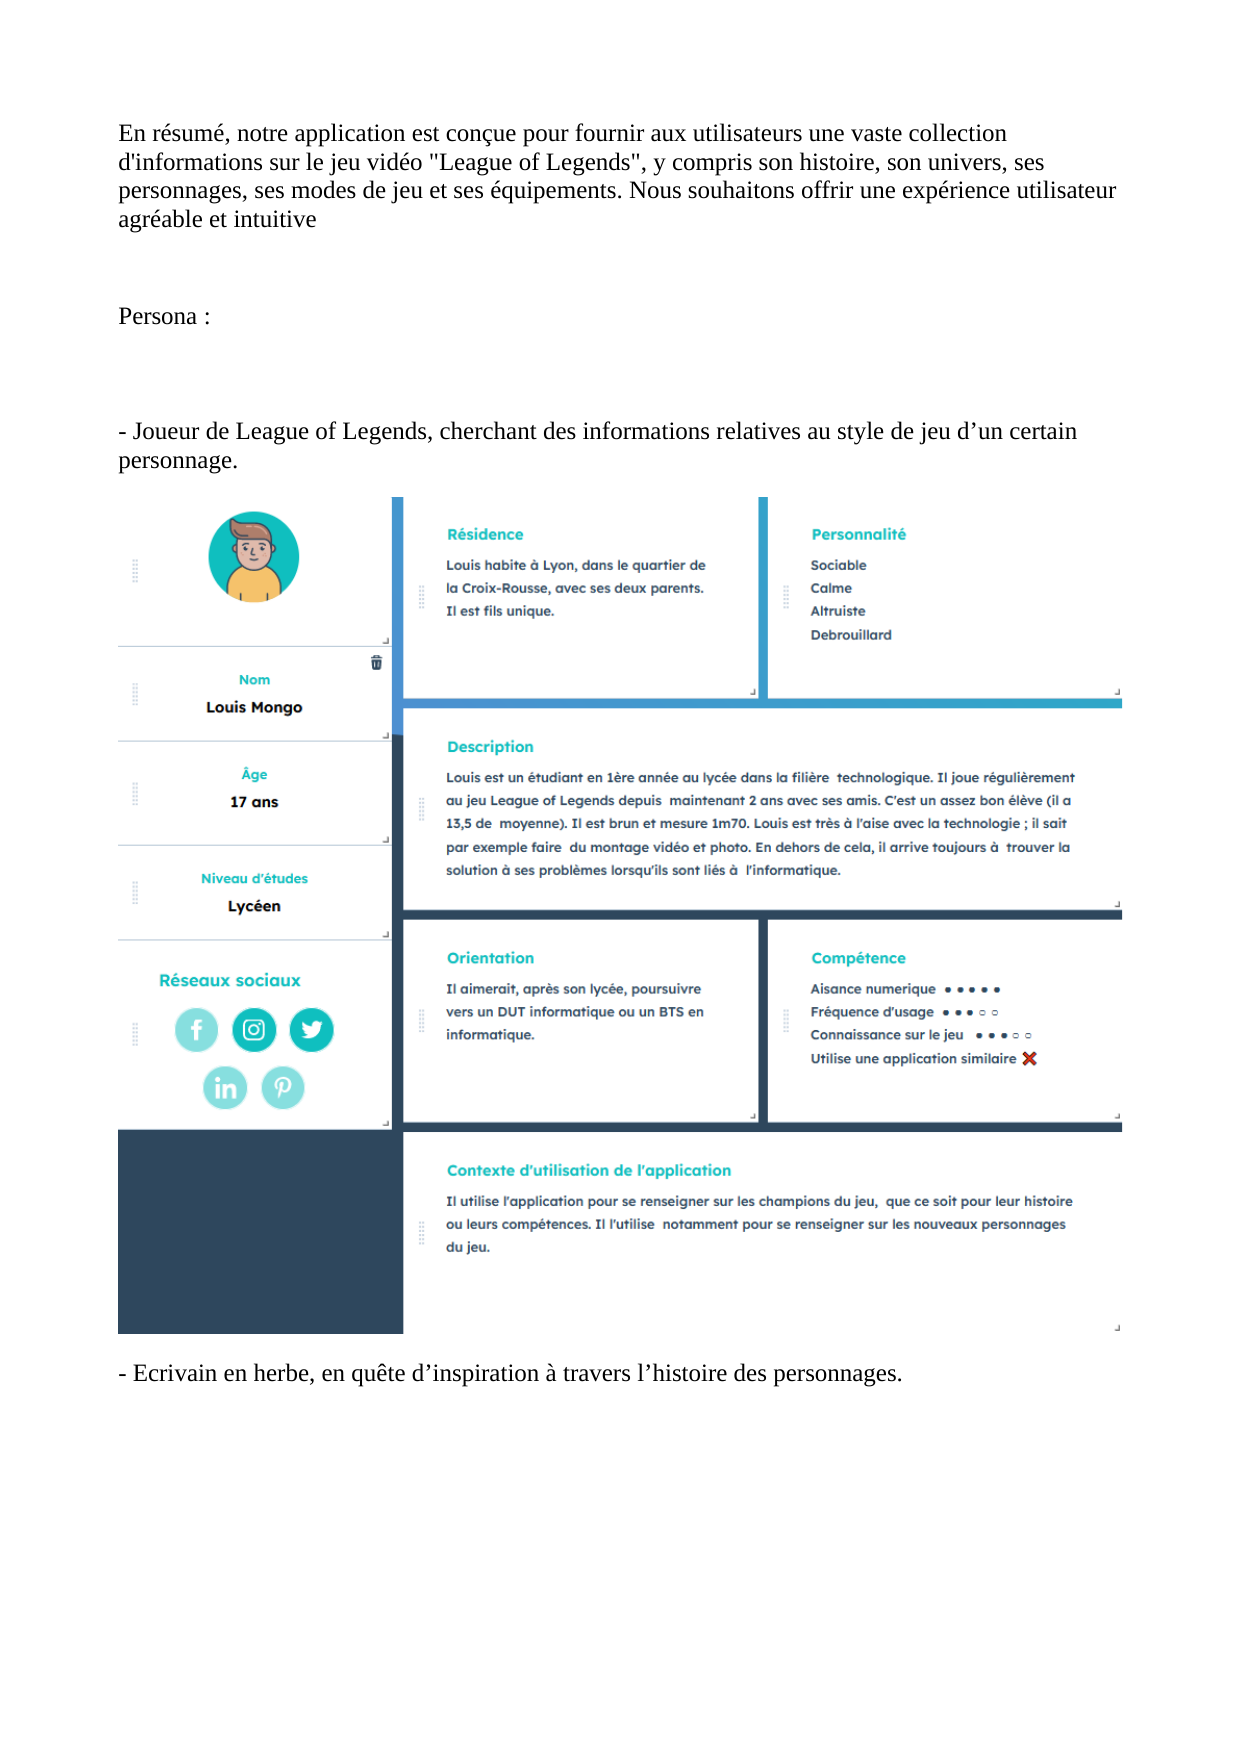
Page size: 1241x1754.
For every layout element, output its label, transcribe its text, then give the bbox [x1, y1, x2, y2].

text En résumé, notre application est conçue pour fournir aux utilisateurs une vaste collection d'informations sur le jeu vidéo "League of Legends", y compris son histoire, son univers, ses personnages, ses modes de jeu et ses équipements. Nous souhaitons offrir une expérience utilisateur agréable et intuitive [118, 118, 1122, 233]
text Persona : [118, 301, 1122, 330]
text - Ecrivain en herbe, en quête d’inspiration à travers l’histoire des personnages. [118, 1358, 1122, 1386]
text - Joueur de League of Legends, cherchant des informations relatives au style de jeu d’un certain personnage. [118, 416, 1122, 473]
